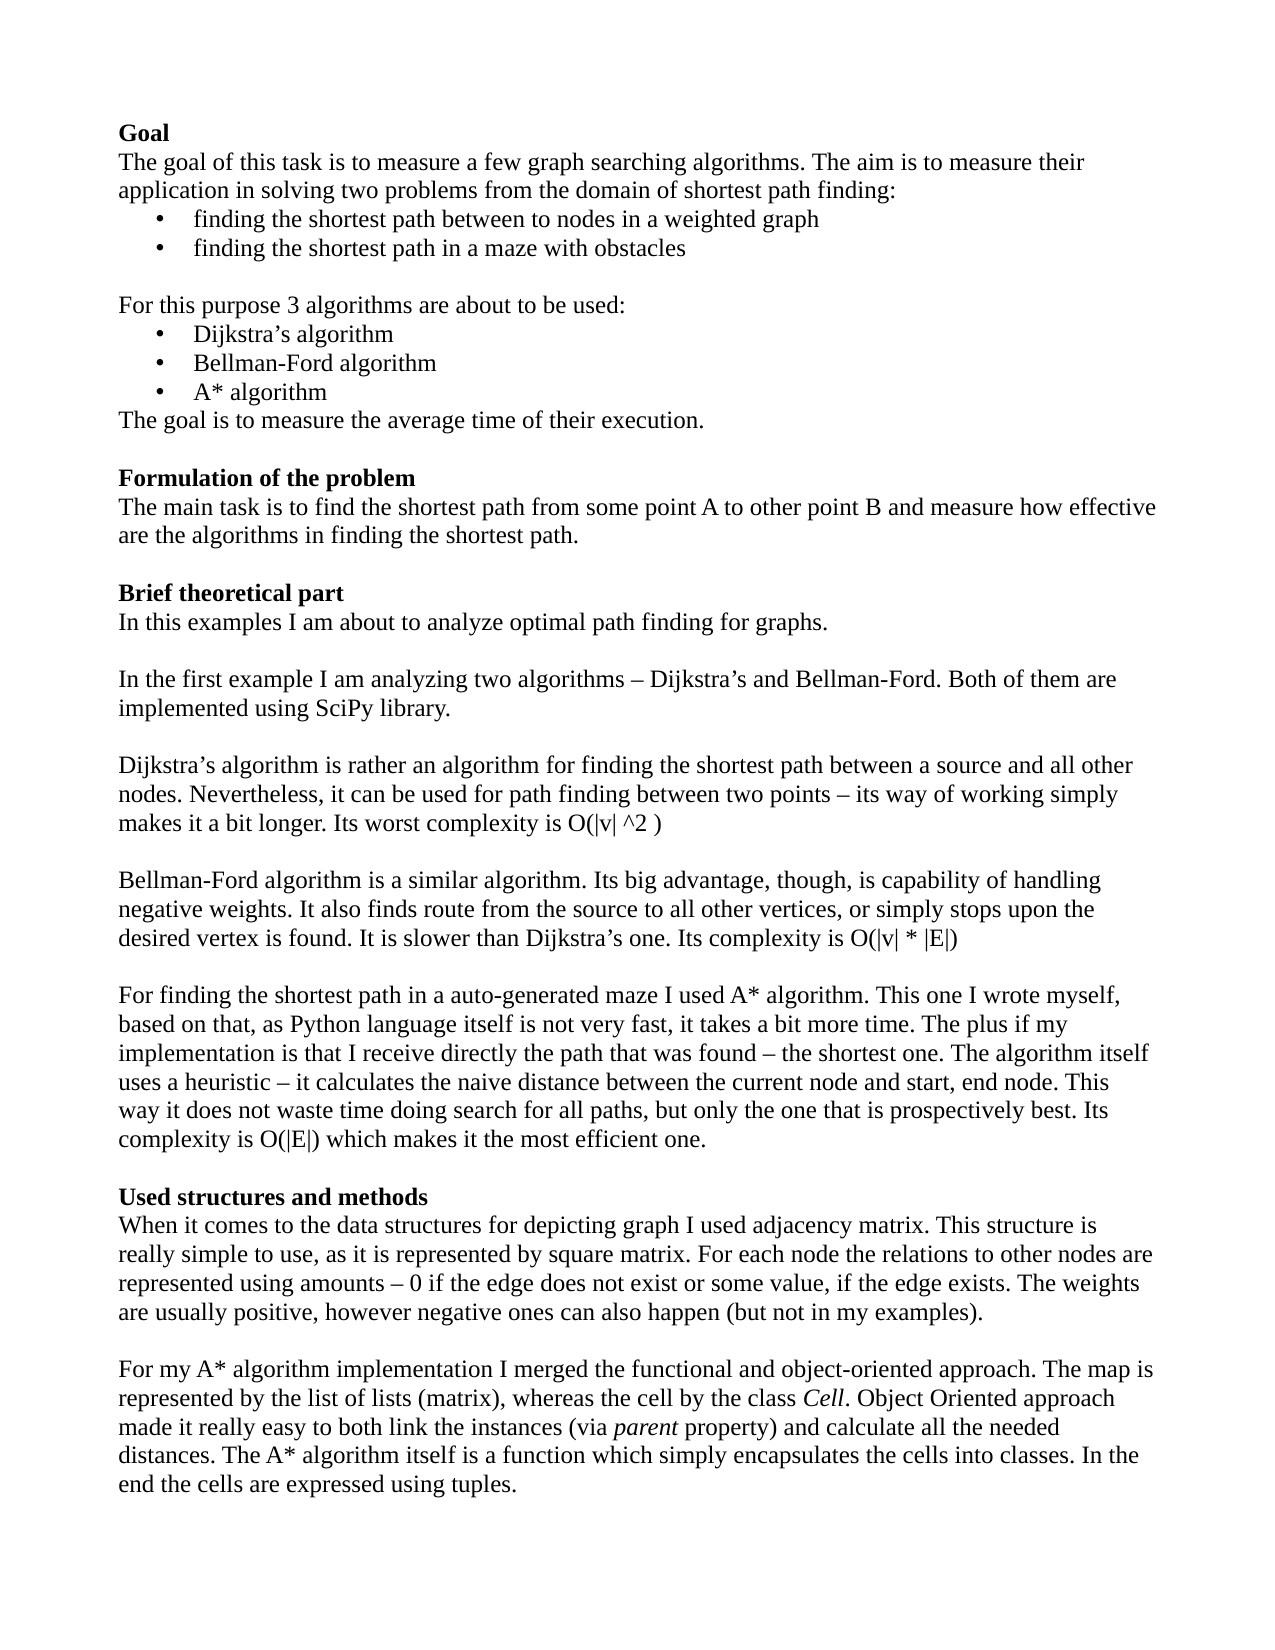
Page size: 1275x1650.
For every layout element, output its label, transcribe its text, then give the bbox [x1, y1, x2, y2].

text For this purpose 3 algorithms are about to be used: [118, 291, 1157, 319]
text In the first example I am analyzing two algorithms – Dijkstra’s and Bellman-Ford. Both of them are implemented using SciPy library. [118, 664, 1157, 722]
list Bellman-Ford algorithm [156, 348, 1157, 377]
text In this examples I am about to analyze optimal path finding for graphs. [118, 607, 1157, 636]
list Dijkstra’s algorithm [156, 319, 1157, 348]
text Dijkstra’s algorithm is rather an algorithm for finding the shortest path between a source and all other nodes. Nevertheless, it can be used for path finding between two points – its way of working simply makes it a bit longer. Its worst complexity is O(|v| ^2 ) [118, 751, 1157, 837]
text The goal of this task is to measure a few graph searching algorithms. The aim is to measure their application in solving two problems from the domain of shortest path finding: [118, 147, 1157, 204]
list finding the shortest path in a maze with obstacles [156, 233, 1157, 262]
text Formulation of the problem [118, 463, 1157, 492]
text Used structures and methods [118, 1182, 1157, 1211]
text Goal [118, 118, 1157, 147]
text Bellman-Ford algorithm is a similar algorithm. Its big advantage, though, is capability of handling negative weights. It also finds route from the source to all other vertices, or simply stops upon the desired vertex is found. It is slower than Dijkstra’s one. Its complexity is O(|v| * |E|) [118, 866, 1157, 952]
list finding the shortest path between to nodes in a weighted graph [156, 204, 1157, 233]
text For my A* algorithm implementation I merged the functional and object-oriented approach. The map is represented by the list of lists (matrix), whereas the cell by the class Cell. Object Oriented approach made it really easy to both link the instances (via parent property) and calculate all the needed distances. The A* algorithm itself is a function which simply encapsulates the cells into classes. In the end the cells are expressed using tuples. [118, 1354, 1157, 1498]
text The goal is to measure the average time of their execution. [118, 406, 1157, 434]
text For finding the shortest path in a auto-generated maze I used A* algorithm. This one I wrote myself, based on that, as Python language itself is not very fast, it takes a bit more time. The plus if my implementation is that I receive directly the path that was found – the shortest one. The algorithm itself uses a heuristic – it calculates the naive distance between the current node and start, end node. This way it does not waste time doing search for all paths, but only the one that is prospectively best. Its complexity is O(|E|) which makes it the most efficient one. [118, 981, 1157, 1153]
list A* algorithm [156, 377, 1157, 406]
text Brief theoretical part [118, 578, 1157, 607]
text When it comes to the data structures for depicting graph I used adjacency matrix. This structure is really simple to use, as it is represented by square matrix. For each node the relations to other nodes are represented using amounts – 0 if the edge does not exist or some value, if the edge exists. The weights are usually positive, however negative ones can also happen (but not in my examples). [118, 1211, 1157, 1326]
text The main task is to find the shortest path from some point A to other point B and measure how effective are the algorithms in finding the shortest path. [118, 492, 1157, 549]
